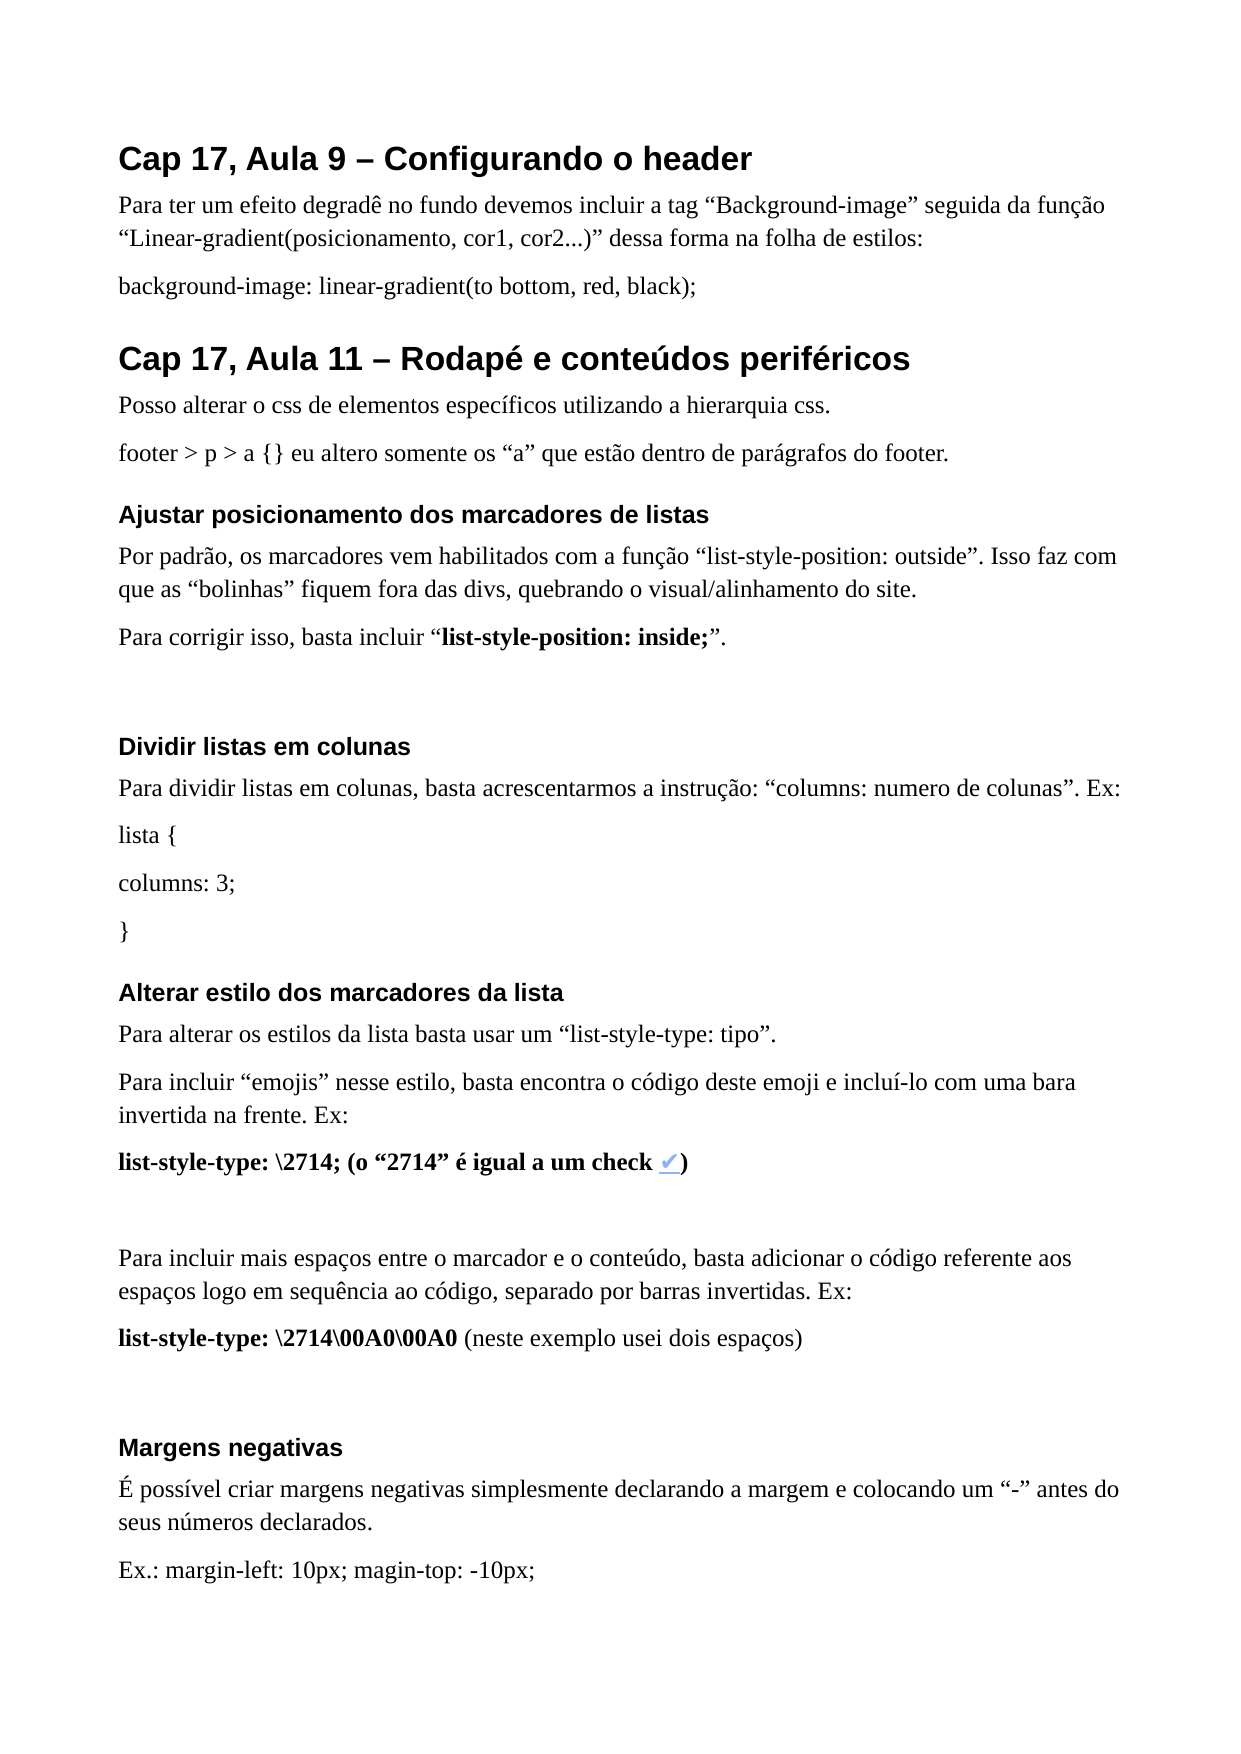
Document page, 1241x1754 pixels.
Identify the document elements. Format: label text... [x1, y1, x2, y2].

subtitle Cap 17, Aula 11 – Rodapé e conteúdos periféricos [118, 339, 1122, 378]
text list-style-type: \2714; (o “2714” é igual a um check ✔️) [118, 1147, 1122, 1176]
text list-style-type: \2714\00A0\00A0 (neste exemplo usei dois espaços) [118, 1323, 1122, 1352]
text Para ter um efeito degradê no fundo devemos incluir a tag “Background-image” seguida da função “Linear-gradient(posicionamento, cor1, cor2...)” dessa forma na folha de estilos: [118, 190, 1122, 252]
text Posso alterar o css de elementos específicos utilizando a hierarquia css. [118, 390, 1122, 419]
subtitle Dividir listas em colunas [118, 732, 1122, 761]
text footer > p > a {} eu altero somente os “a” que estão dentro de parágrafos do footer. [118, 438, 1122, 467]
subtitle Cap 17, Aula 9 – Configurando o header [118, 139, 1122, 178]
text Para incluir “emojis” nesse estilo, basta encontra o código deste emoji e incluí-lo com uma bara invertida na frente. Ex: [118, 1067, 1122, 1129]
text background-image: linear-gradient(to bottom, red, black); [118, 271, 1122, 299]
subtitle Margens negativas [118, 1433, 1122, 1462]
text columns: 3; [118, 868, 1122, 897]
subtitle Ajustar posicionamento dos marcadores de listas [118, 500, 1122, 529]
text lista { [118, 821, 1122, 849]
text Ex.: margin-left: 10px; magin-top: -10px; [118, 1555, 1122, 1584]
text Para alterar os estilos da lista basta usar um “list-style-type: tipo”. [118, 1019, 1122, 1048]
text Para corrigir isso, basta incluir “list-style-position: inside;”. [118, 622, 1122, 651]
subtitle Alterar estilo dos marcadores da lista [118, 978, 1122, 1007]
text Para dividir listas em colunas, basta acrescentarmos a instrução: “columns: numero de colunas”. Ex: [118, 773, 1122, 802]
text É possível criar margens negativas simplesmente declarando a margem e colocando um “-” antes do seus números declarados. [118, 1474, 1122, 1536]
text } [118, 916, 1122, 944]
text Para incluir mais espaços entre o marcador e o conteúdo, basta adicionar o código referente aos espaços logo em sequência ao código, separado por barras invertidas. Ex: [118, 1243, 1122, 1304]
text Por padrão, os marcadores vem habilitados com a função “list-style-position: outside”. Isso faz com que as “bolinhas” fiquem fora das divs, quebrando o visual/alinhamento do site. [118, 541, 1122, 603]
